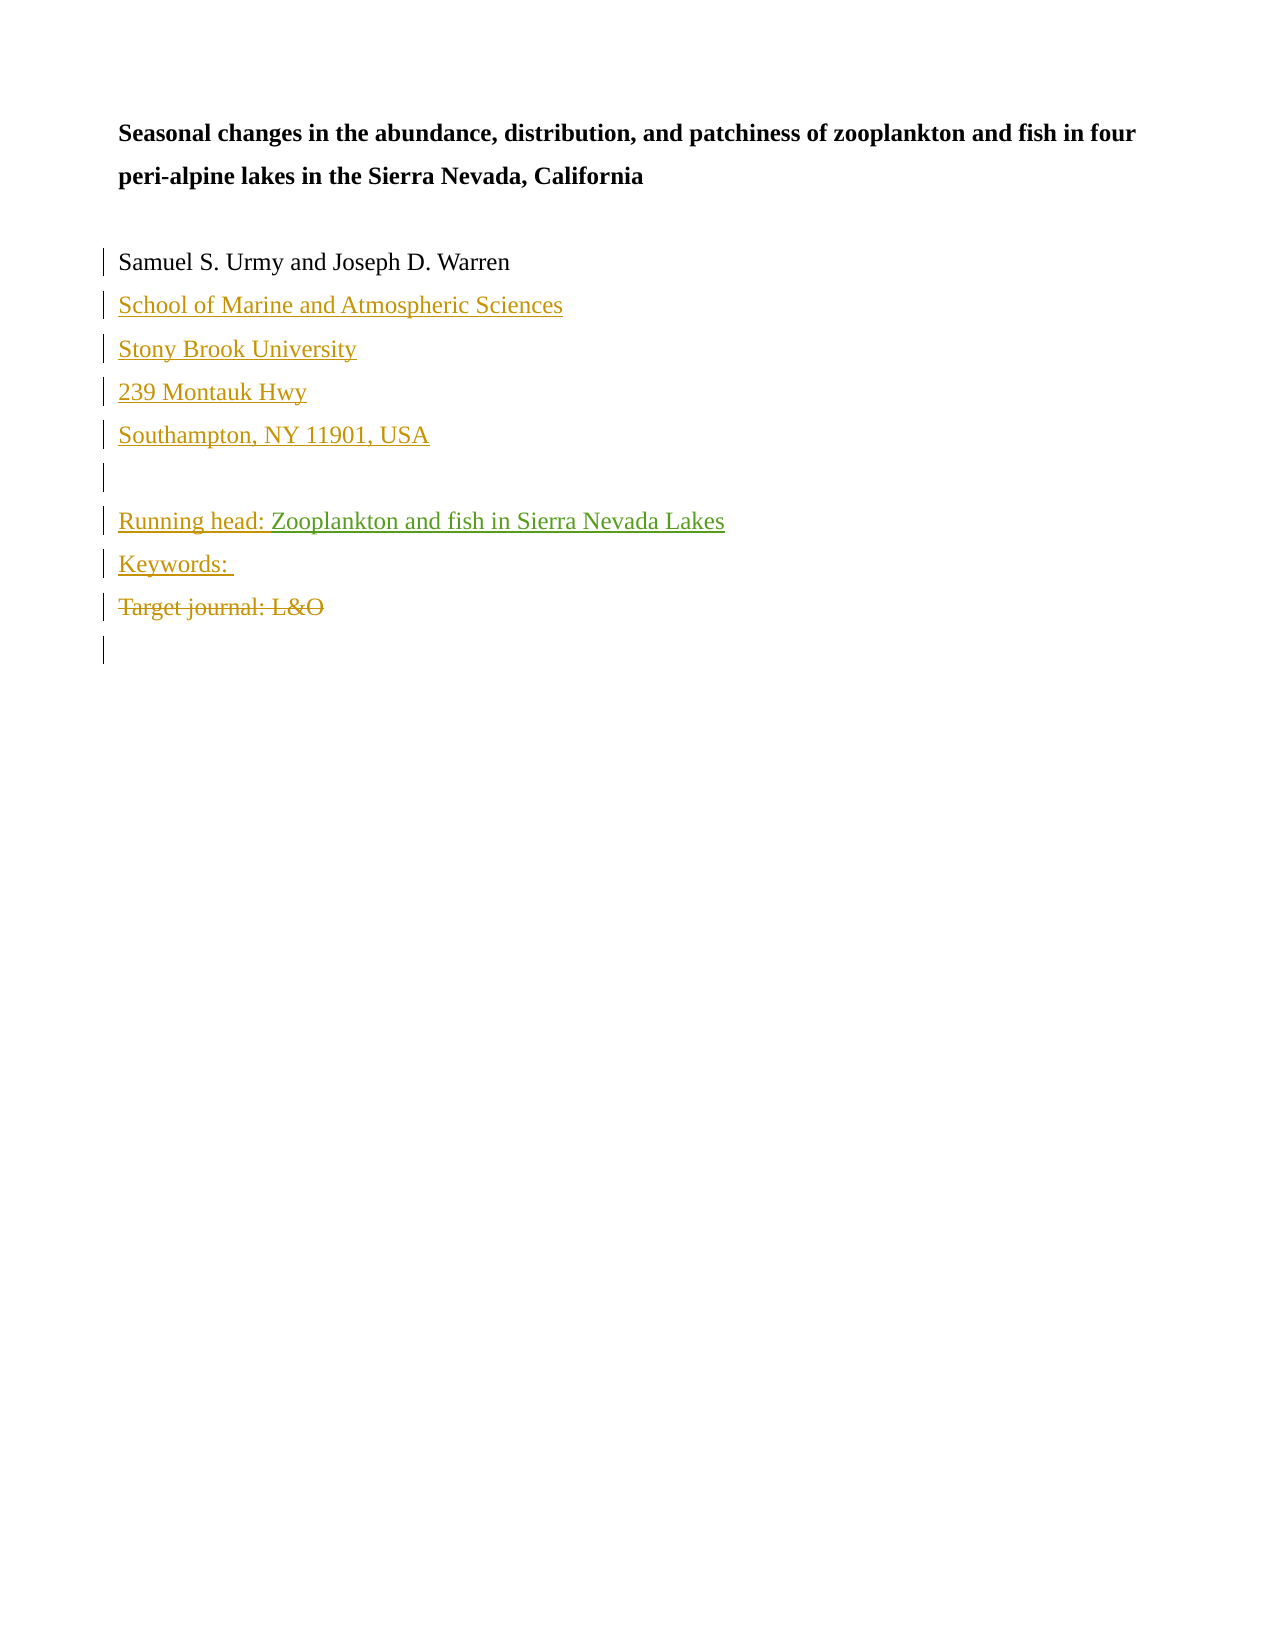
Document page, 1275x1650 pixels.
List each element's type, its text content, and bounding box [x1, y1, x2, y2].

text Seasonal changes in the abundance, distribution, and patchiness of zooplankton and fish in four peri-alpine lakes in the Sierra Nevada, California [118, 118, 1157, 190]
text Southampton, NY 11901, USA [118, 420, 1157, 449]
text 239 Montauk Hwy [118, 377, 1157, 406]
text Keywords: [118, 549, 1157, 578]
text School of Marine and Atmospheric Sciences [118, 291, 1157, 319]
text Stony Brook University [118, 334, 1157, 362]
text Samuel S. Urmy and Joseph D. Warren [118, 247, 1157, 276]
text Running head: Zooplankton and fish in Sierra Nevada Lakes [118, 506, 1157, 535]
